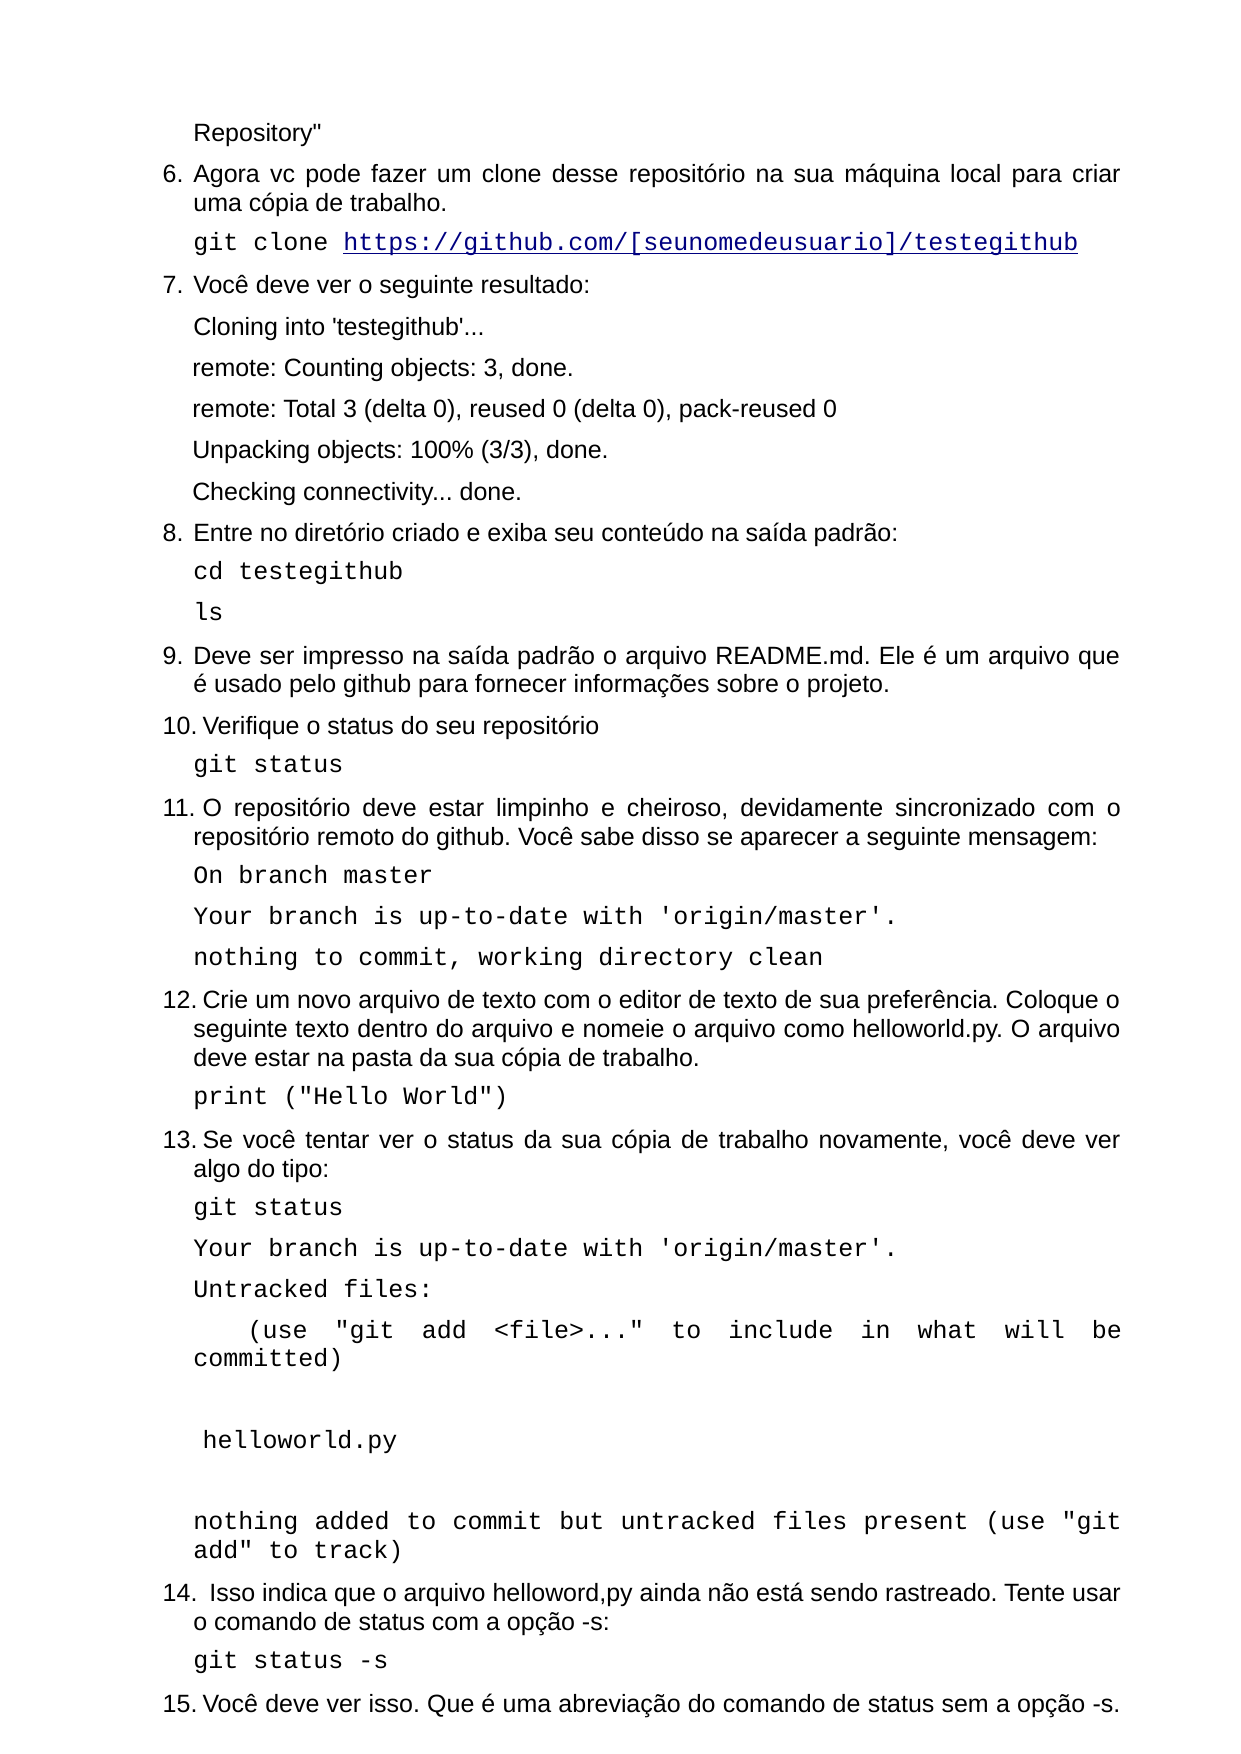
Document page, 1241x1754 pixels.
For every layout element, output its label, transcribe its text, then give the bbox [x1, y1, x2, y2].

list Your branch is up-to-date with 'origin/master'. [156, 903, 1122, 932]
list Entre no diretório criado e exiba seu conteúdo na saída padrão: [156, 518, 1122, 546]
list Cloning into 'testegithub'... [156, 311, 1122, 340]
text remote: Counting objects: 3, done. [192, 353, 1122, 381]
list O repositório deve estar limpinho e cheiroso, devidamente sincronizado com o repositório remoto do github. Você sabe disso se aparecer a seguinte mensagem: [156, 793, 1122, 850]
list (use "git add <file>..." to include in what will be committed) [156, 1317, 1122, 1374]
list helloworld.py [156, 1427, 1122, 1456]
list Untracked files: [156, 1276, 1122, 1305]
list git status [156, 1195, 1122, 1223]
list Você deve ver isso. Que é uma abreviação do comando de status sem a opção -s. [156, 1689, 1122, 1718]
list Se você tentar ver o status da sua cópia de trabalho novamente, você deve ver algo do tipo: [156, 1125, 1122, 1182]
list git status [156, 752, 1122, 780]
text Checking connectivity... done. [192, 476, 1122, 505]
list git status -s [156, 1648, 1122, 1676]
list Deve ser impresso na saída padrão o arquivo README.md. Ele é um arquivo que é usado pelo github para fornecer informações sobre o projeto. [156, 641, 1122, 698]
list nothing added to commit but untracked files present (use "git add" to track) [156, 1509, 1122, 1566]
list ls [156, 600, 1122, 628]
list On branch master [156, 863, 1122, 891]
list print ("Hello World") [156, 1084, 1122, 1112]
list Crie um novo arquivo de texto com o editor de texto de sua preferência. Coloque o seguinte texto dentro do arquivo e nomeie o arquivo como helloworld.py. O arquivo deve estar na pasta da sua cópia de trabalho. [156, 985, 1122, 1071]
list nothing to commit, working directory clean [156, 944, 1122, 973]
list Repository" [156, 118, 1122, 147]
list Você deve ver o seguinte resultado: [156, 270, 1122, 299]
list cd testegithub [156, 559, 1122, 587]
list git clone https://github.com/[seunomedeusuario]/testegithub [156, 229, 1122, 258]
text remote: Total 3 (delta 0), reused 0 (delta 0), pack-reused 0 [192, 394, 1122, 423]
list Isso indica que o arquivo helloword,py ainda não está sendo rastreado. Tente usar o comando de status com a opção -s: [156, 1578, 1122, 1636]
list Verifique o status do seu repositório [156, 711, 1122, 739]
list Agora vc pode fazer um clone desse repositório na sua máquina local para criar uma cópia de trabalho. [156, 159, 1122, 217]
text Unpacking objects: 100% (3/3), done. [192, 435, 1122, 464]
list Your branch is up-to-date with 'origin/master'. [156, 1236, 1122, 1264]
